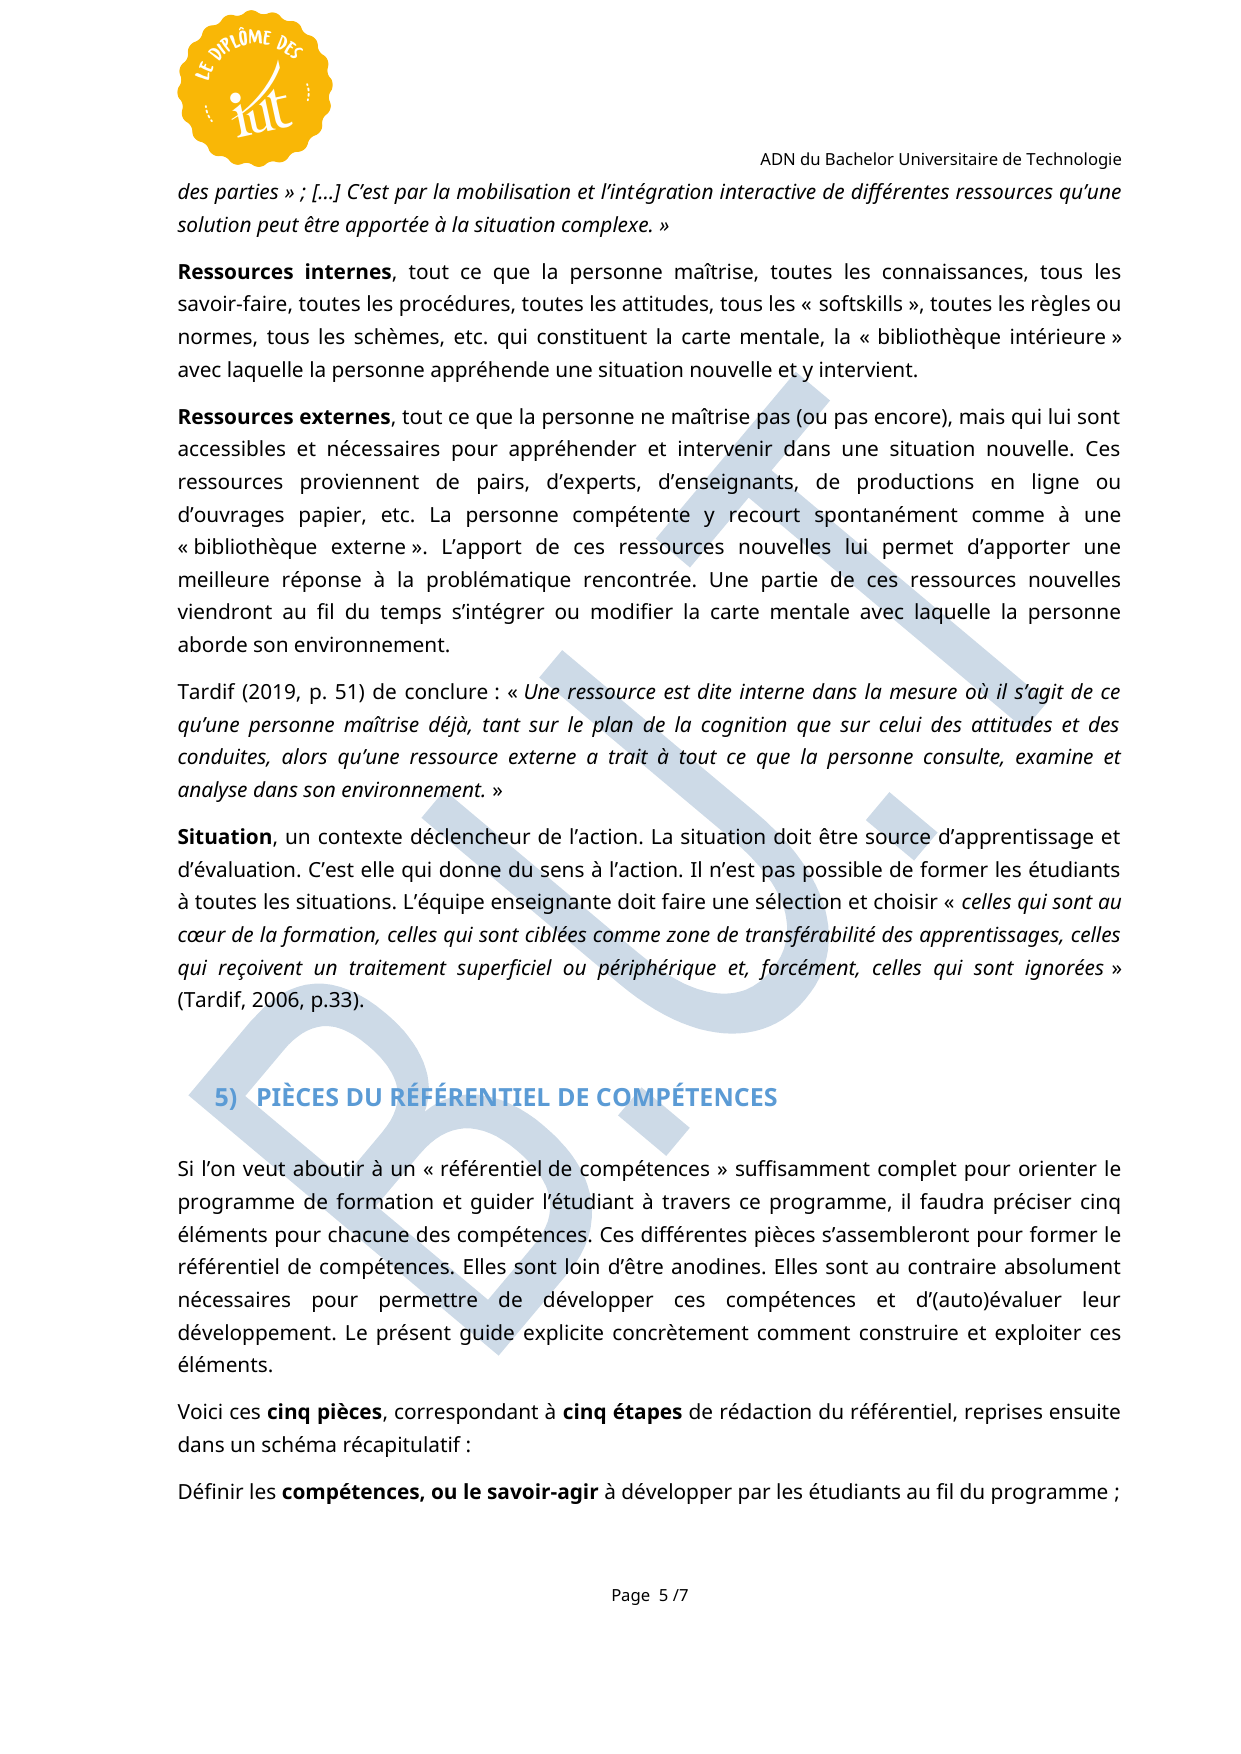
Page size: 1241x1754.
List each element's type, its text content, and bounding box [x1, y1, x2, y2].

text Situation, un contexte déclencheur de l’action. La situation doit être source d’apprentissage et d’évaluation. C’est elle qui donne du sens à l’action. Il n’est pas possible de former les étudiants à toutes les situations. L’équipe enseignante doit faire une sélection et choisir « celles qui sont au cœur de la formation, celles qui sont ciblées comme zone de transférabilité des apprentissages, celles qui reçoivent un traitement superficiel ou périphérique et, forcément, celles qui sont ignorées » (Tardif, 2006, p.33). [177, 822, 1122, 1014]
text Ressources externes, tout ce que la personne ne maîtrise pas (ou pas encore), mais qui lui sont accessibles et nécessaires pour appréhender et intervenir dans une situation nouvelle. Ces ressources proviennent de pairs, d’experts, d’enseignants, de productions en ligne ou d’ouvrages papier, etc. La personne compétente y recourt spontanément comme à une « bibliothèque externe ». L’apport de ces ressources nouvelles lui permet d’apporter une meilleure réponse à la problématique rencontrée. Une partie de ces ressources nouvelles viendront au fil du temps s’intégrer ou modifier la carte mentale avec laquelle la personne aborde son environnement. [177, 402, 1122, 658]
subtitle Pièces du référentiel de compétences [214, 1080, 1122, 1114]
text des parties » ; […] C’est par la mobilisation et l’intégration interactive de différentes ressources qu’une solution peut être apportée à la situation complexe. » [177, 177, 1122, 238]
text Tardif (2019, p. 51) de conclure : « Une ressource est dite interne dans la mesure où il s’agit de ce qu’une personne maîtrise déjà, tant sur le plan de la cognition que sur celui des attitudes et des conduites, alors qu’une ressource externe a trait à tout ce que la personne consulte, examine et analyse dans son environnement. » [177, 677, 1122, 803]
text Si l’on veut aboutir à un « référentiel de compétences » suffisamment complet pour orienter le programme de formation et guider l’étudiant à travers ce programme, il faudra préciser cinq éléments pour chacune des compétences. Ces différentes pièces s’assembleront pour former le référentiel de compétences. Elles sont loin d’être anodines. Elles sont au contraire absolument nécessaires pour permettre de développer ces compétences et d’(auto)évaluer leur développement. Le présent guide explicite concrètement comment construire et exploiter ces éléments. [177, 1154, 1122, 1379]
text Ressources internes, tout ce que la personne maîtrise, toutes les connaissances, tous les savoir-faire, toutes les procédures, toutes les attitudes, tous les « softskills », toutes les règles ou normes, tous les schèmes, etc. qui constituent la carte mentale, la « bibliothèque intérieure » avec laquelle la personne appréhende une situation nouvelle et y intervient. [177, 257, 1122, 383]
picture [177, 10, 333, 167]
text Voici ces cinq pièces, correspondant à cinq étapes de rédaction du référentiel, reprises ensuite dans un schéma récapitulatif : [177, 1397, 1122, 1458]
text Définir les compétences, ou le savoir-agir à développer par les étudiants au fil du programme ; [177, 1477, 1122, 1506]
